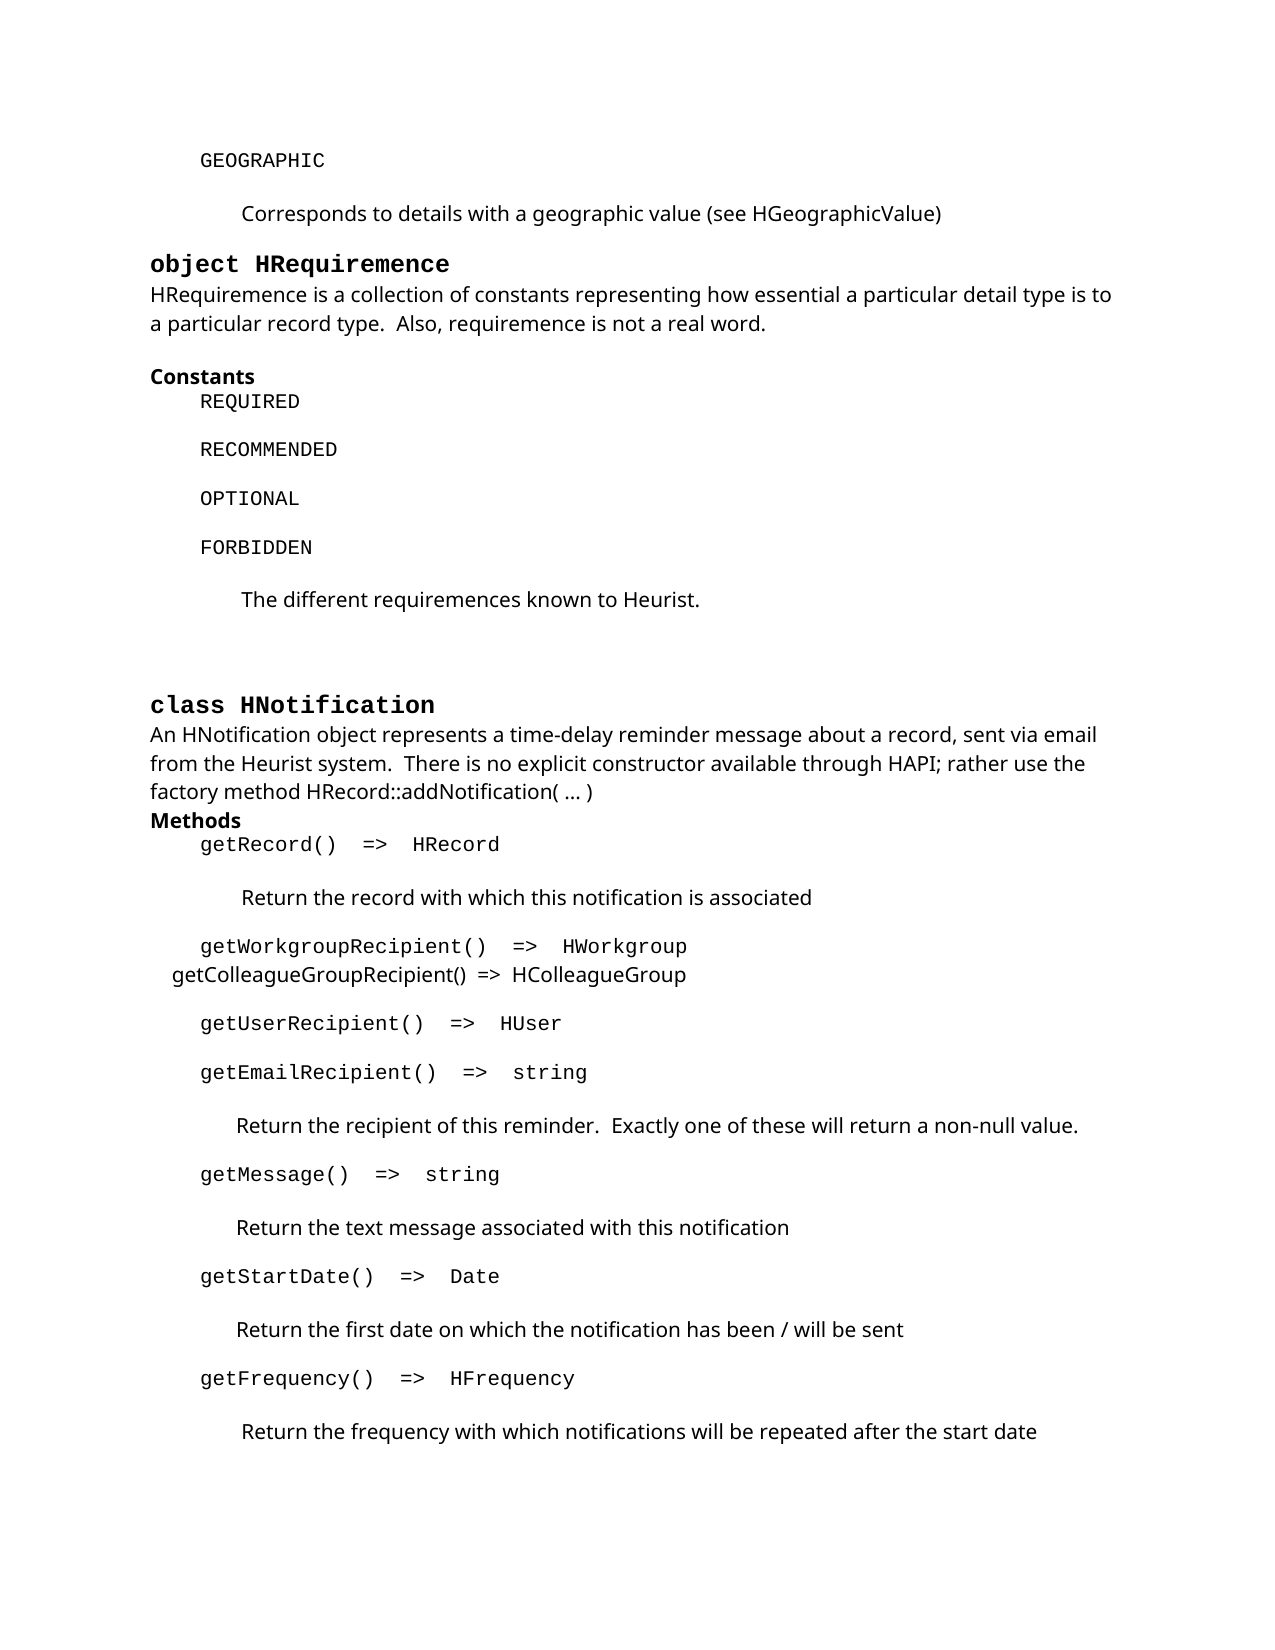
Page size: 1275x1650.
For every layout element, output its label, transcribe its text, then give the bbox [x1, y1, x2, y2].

text getWorkgroupRecipient() => HWorkgroup [150, 936, 1125, 960]
text Corresponds to details with a geographic value (see HGeographicValue) [150, 199, 1125, 227]
text OPTIONAL [150, 488, 1125, 512]
text REQUIRED [150, 391, 1125, 414]
text getMessage() => string [150, 1164, 1125, 1188]
subtitle class HNotification [150, 692, 1125, 721]
text GEOGRAPHIC [150, 150, 1125, 174]
text Return the recipient of this reminder. Exactly one of these will return a non-null value. [150, 1111, 1125, 1139]
text HRequiremence is a collection of constants representing how essential a particular detail type is to a particular record type. Also, requiremence is not a real word. [150, 280, 1125, 337]
text getRecord() => HRecord [150, 834, 1125, 858]
text getFrequency() => HFrequency [150, 1368, 1125, 1392]
text Return the record with which this notification is associated [150, 883, 1125, 911]
text Return the frequency with which notifications will be repeated after the start date [150, 1417, 1125, 1445]
text Return the first date on which the notification has been / will be sent [150, 1315, 1125, 1343]
text Constants [150, 362, 1125, 391]
text Methods [150, 806, 1125, 834]
text getColleagueGroupRecipient() => HColleagueGroup [150, 960, 1125, 988]
text getUserRecipient() => HUser [150, 1013, 1125, 1037]
text The different requiremences known to Heurist. [150, 585, 1125, 614]
text FORBIDDEN [150, 537, 1125, 560]
text Return the text message associated with this notification [150, 1213, 1125, 1241]
text getEmailRecipient() => string [150, 1062, 1125, 1086]
subtitle object HRequiremence [150, 252, 1125, 280]
text RECOMMENDED [150, 439, 1125, 463]
text An HNotification object represents a time-delay reminder message about a record, sent via email from the Heurist system. There is no explicit constructor available through HAPI; rather use the factory method HRecord::addNotification( ... ) [150, 721, 1125, 806]
text getStartDate() => Date [150, 1266, 1125, 1290]
